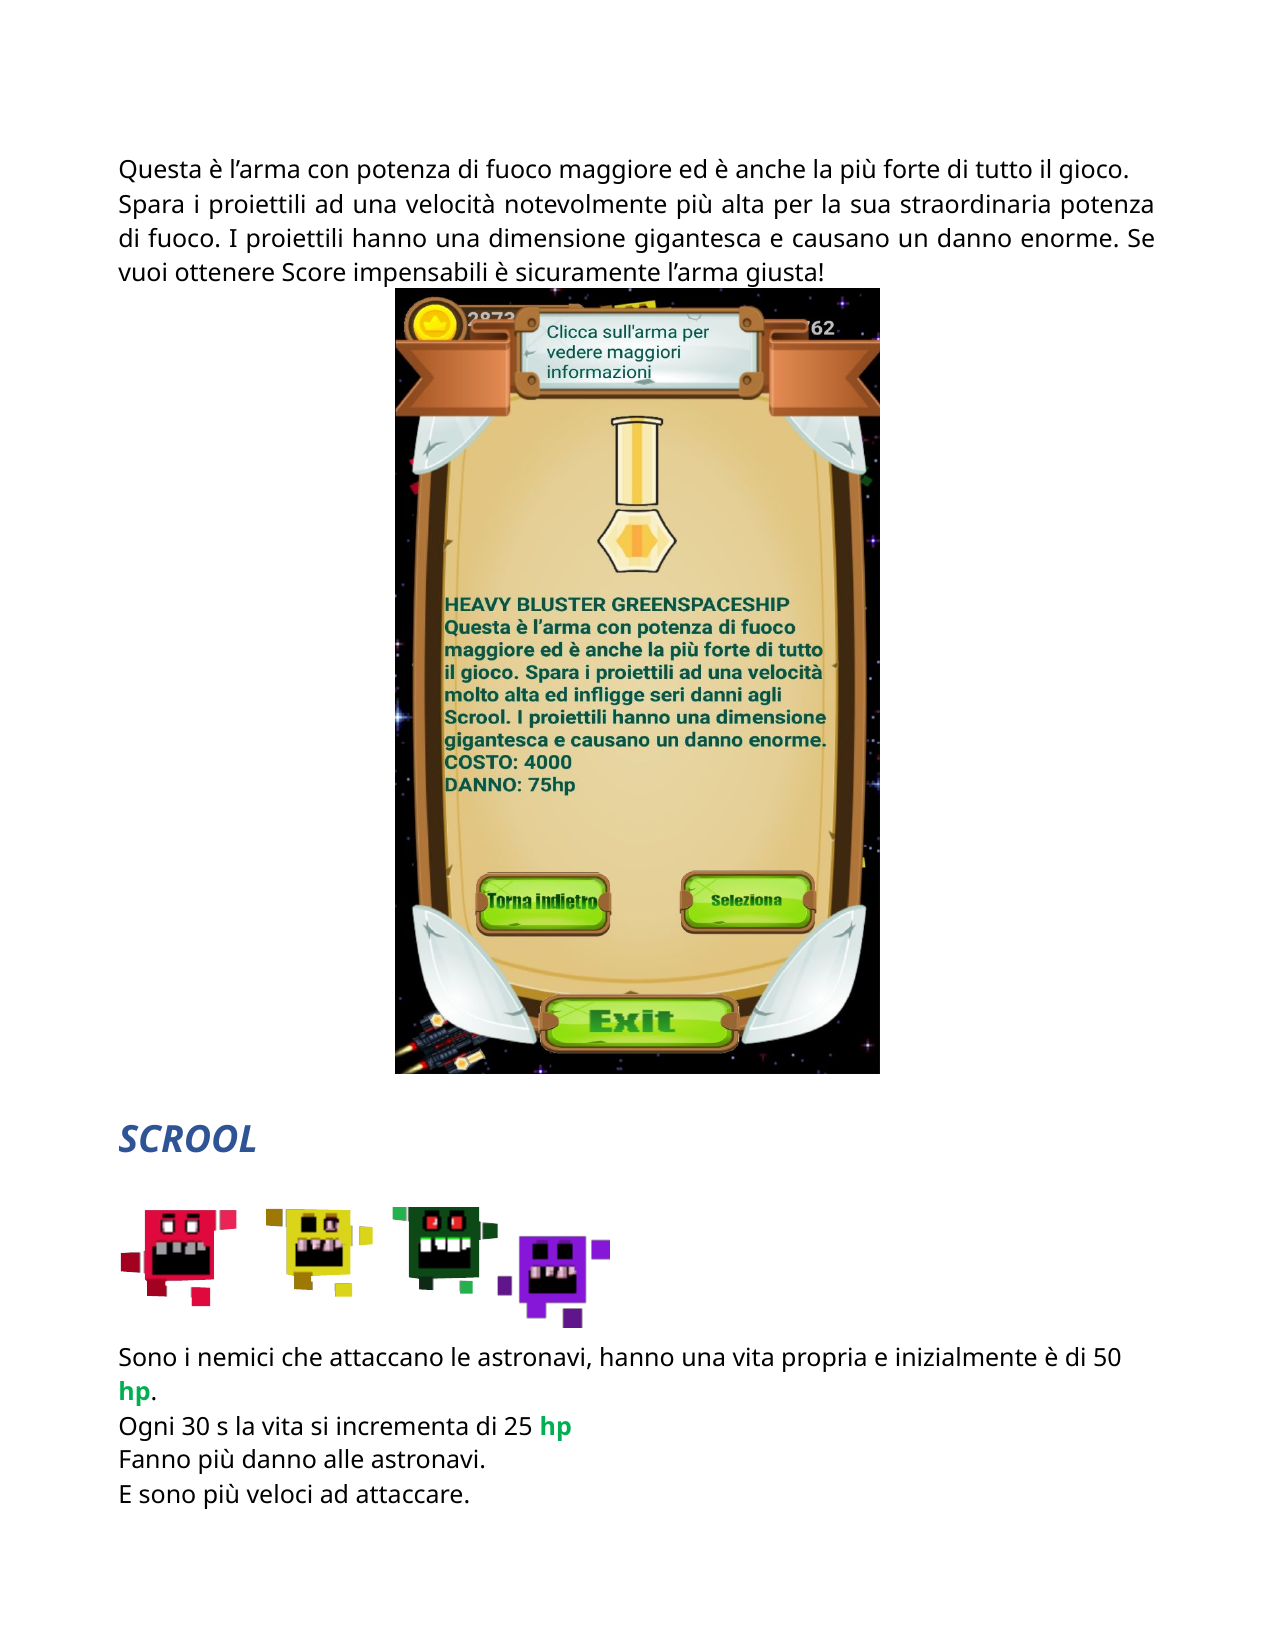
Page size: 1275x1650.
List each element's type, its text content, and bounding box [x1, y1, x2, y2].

text Spara i proiettili ad una velocità notevolmente più alta per la sua straordinaria potenza di fuoco. I proiettili hanno una dimensione gigantesca e causano un danno enorme. Se vuoi ottenere Score impensabili è sicuramente l’arma giusta! [118, 186, 1157, 288]
text Sono i nemici che attaccano le astronavi, hanno una vita propria e inizialmente è di 50 hp. [118, 1340, 1157, 1408]
text E sono più veloci ad attaccare. [118, 1476, 1157, 1510]
text Questa è l’arma con potenza di fuoco maggiore ed è anche la più forte di tutto il gioco. [118, 152, 1157, 186]
text Fanno più danno alle astronavi. [118, 1442, 1157, 1476]
subtitle SCROOL [118, 1112, 1157, 1163]
text Ogni 30 s la vita si incrementa di 25 hp [118, 1408, 1157, 1442]
